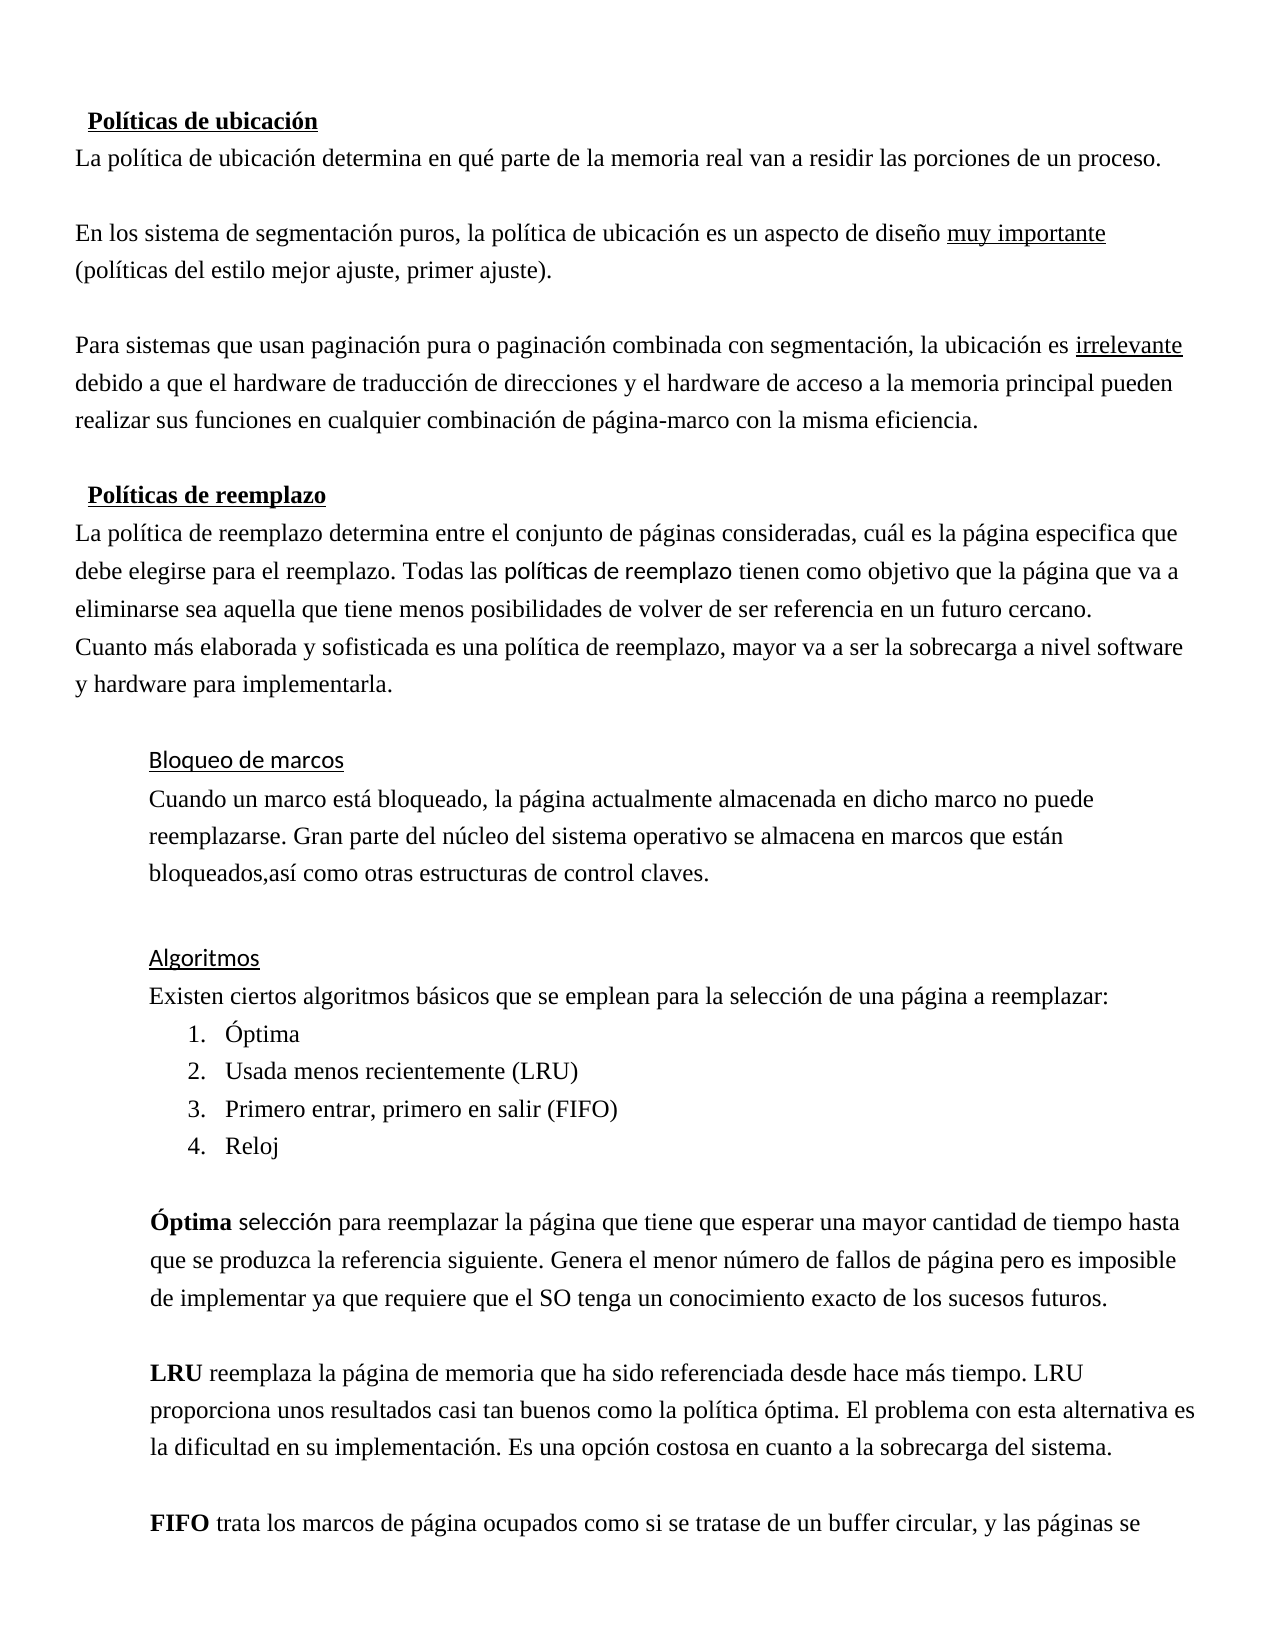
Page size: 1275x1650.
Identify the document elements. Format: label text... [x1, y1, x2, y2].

list Reloj [187, 1131, 1212, 1160]
text LRU reemplaza la página de memoria que ha sido referenciada desde hace más tiempo. LRU proporciona unos resultados casi tan buenos como la política óptima. El problema con esta alternativa es la dificultad en su implementación. Es una opción costosa en cuanto a la sobrecarga del sistema. [150, 1358, 1200, 1461]
text Existen ciertos algoritmos básicos que se emplean para la selección de una página a reemplazar: [149, 981, 1212, 1010]
subtitle Políticas de reemplazo [75, 481, 1212, 509]
list Usada menos recientemente (LRU) [187, 1056, 1212, 1085]
text Bloqueo de marcos [149, 744, 1212, 775]
list Primero entrar, primero en salir (FIFO) [187, 1094, 1212, 1123]
text FIFO trata los marcos de página ocupados como si se tratase de un buffer circular, y las páginas se [150, 1508, 1190, 1536]
text Óptima selección para reemplazar la página que tiene que esperar una mayor cantidad de tiempo hasta que se produzca la referencia siguiente. Genera el menor número de fallos de página pero es imposible de implementar ya que requiere que el SO tenga un conocimiento exacto de los sucesos futuros. [150, 1206, 1190, 1311]
list Óptima [187, 1019, 1212, 1047]
text En los sistema de segmentación puros, la política de ubicación es un aspecto de diseño muy importante (políticas del estilo mejor ajuste, primer ajuste). [75, 218, 1190, 284]
text Cuanto más elaborada y sofisticada es una política de reemplazo, mayor va a ser la sobrecarga a nivel software y hardware para implementarla. [75, 632, 1190, 698]
subtitle Políticas de ubicación [75, 106, 1212, 134]
text Para sistemas que usan paginación pura o paginación combinada con segmentación, la ubicación es irrelevante debido a que el hardware de traducción de direcciones y el hardware de acceso a la memoria principal pueden realizar sus funciones en cualquier combinación de página-marco con la misma eficiencia. [75, 330, 1212, 434]
text Cuando un marco está bloqueado, la página actualmente almacenada en dicho marco no puede reemplazarse. Gran parte del núcleo del sistema operativo se almacena en marcos que están bloqueados,así como otras estructuras de control claves. [149, 784, 1212, 887]
text La política de ubicación determina en qué parte de la memoria real van a residir las porciones de un proceso. [75, 143, 1212, 172]
text Algoritmos [149, 942, 1212, 972]
text La política de reemplazo determina entre el conjunto de páginas consideradas, cuál es la página especifica que debe elegirse para el reemplazo. Todas las políticas de reemplazo tienen como objetivo que la página que va a eliminarse sea aquella que tiene menos posibilidades de volver de ser referencia en un futuro cercano. [75, 518, 1212, 623]
